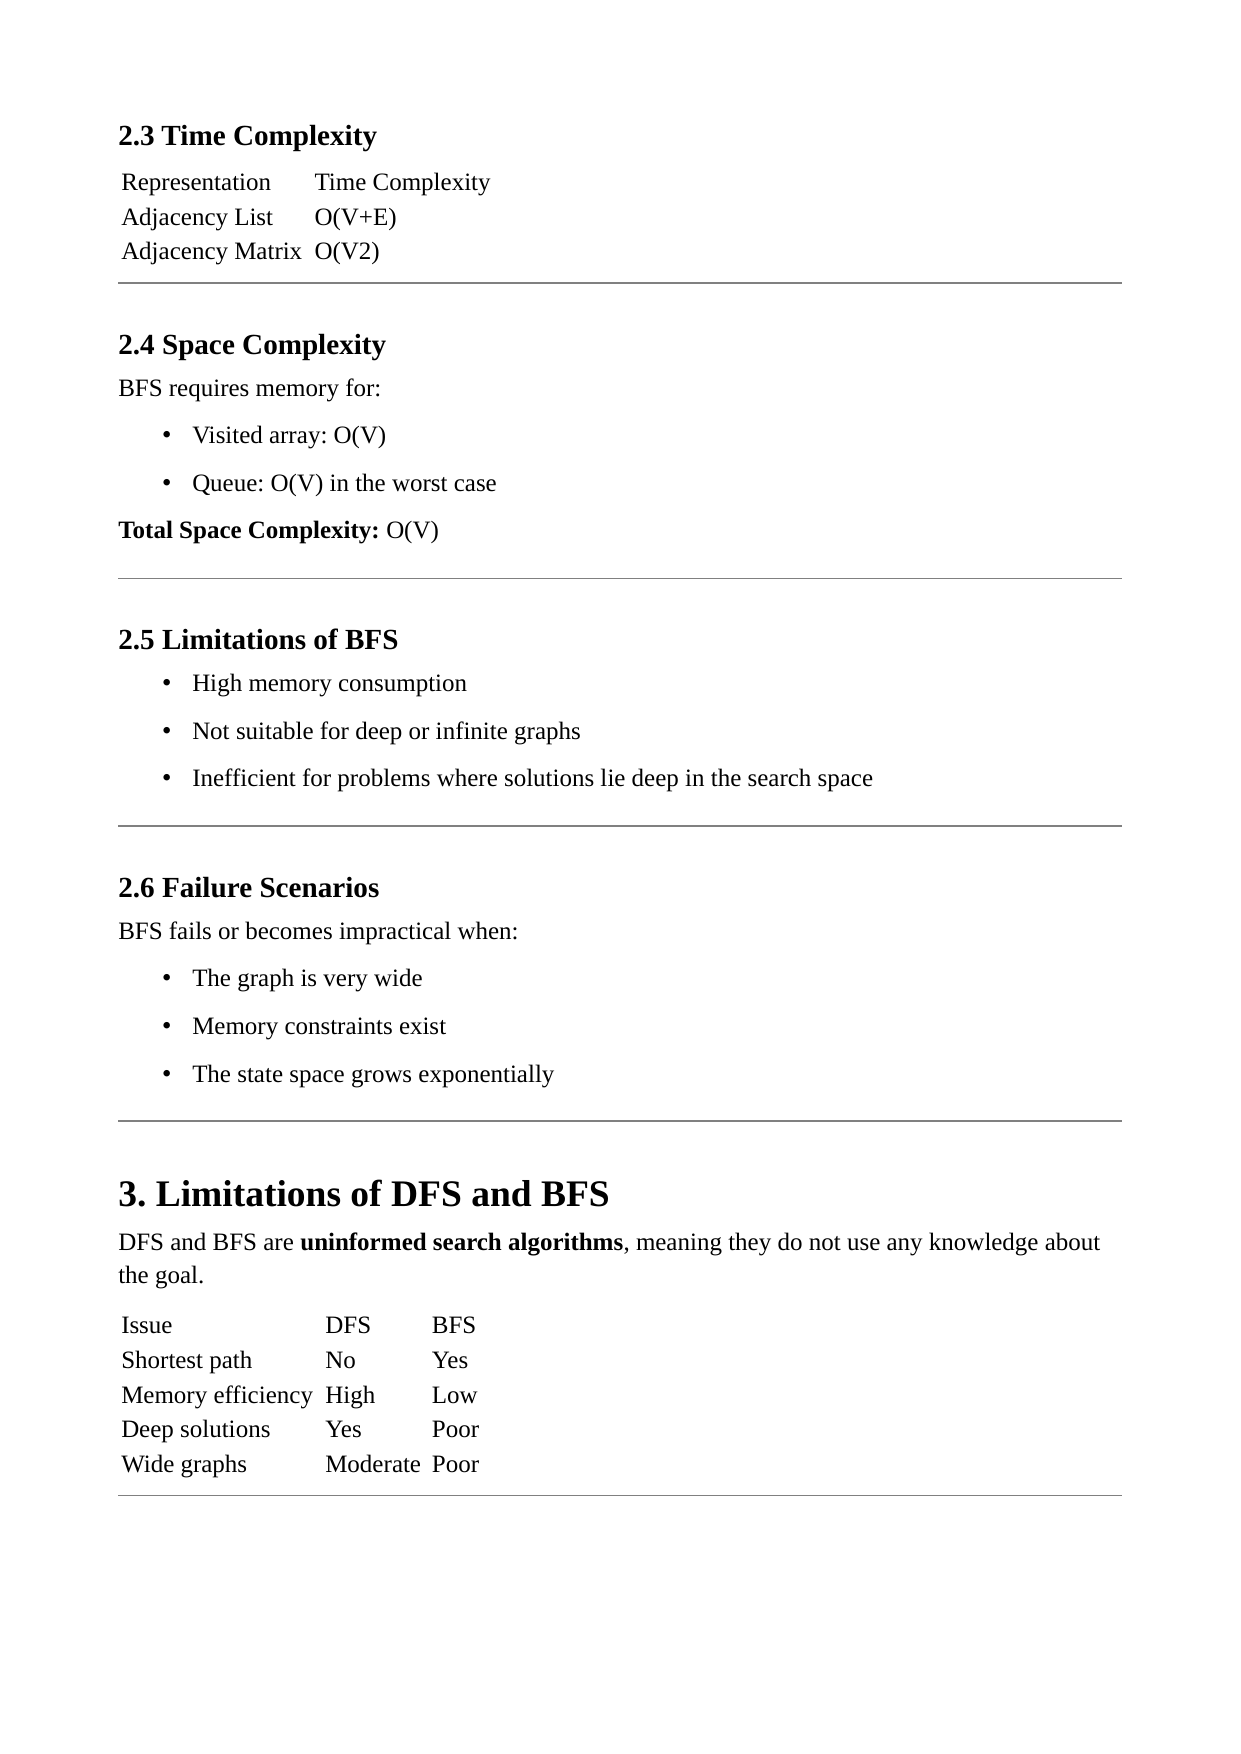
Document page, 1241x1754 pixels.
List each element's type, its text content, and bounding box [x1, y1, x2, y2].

subtitle 3. Limitations of DFS and BFS [118, 1171, 1122, 1214]
table_cell Yes [322, 1411, 429, 1446]
table_cell Wide graphs [118, 1446, 322, 1481]
list Memory constraints exist [162, 1011, 1122, 1040]
table_cell High [322, 1377, 429, 1411]
subtitle 2.6 Failure Scenarios [118, 870, 1122, 903]
table_header Representation [118, 164, 311, 199]
table_header BFS [429, 1308, 491, 1342]
table_cell Adjacency List [118, 199, 311, 233]
subtitle 2.5 Limitations of BFS [118, 622, 1122, 656]
table_cell O(V2) [311, 233, 503, 268]
list Inefficient for problems where solutions lie deep in the search space [162, 763, 1122, 792]
list Queue: O(V) in the worst case [162, 468, 1122, 497]
table_cell Moderate [322, 1446, 429, 1481]
table_cell O(V+E) [311, 199, 503, 233]
list Visited array: O(V) [162, 420, 1122, 449]
table_cell Low [429, 1377, 491, 1411]
list High memory consumption [162, 668, 1122, 697]
text BFS requires memory for: [118, 373, 1122, 402]
table_cell Poor [429, 1411, 491, 1446]
table_cell Shortest path [118, 1342, 322, 1377]
table_cell Yes [429, 1342, 491, 1377]
table_cell Memory efficiency [118, 1377, 322, 1411]
list The graph is very wide [162, 963, 1122, 992]
table_header Issue [118, 1308, 322, 1342]
subtitle 2.4 Space Complexity [118, 327, 1122, 360]
table_header DFS [322, 1308, 429, 1342]
subtitle 2.3 Time Complexity [118, 118, 1122, 152]
table_cell Poor [429, 1446, 491, 1481]
table_header Time Complexity [311, 164, 503, 199]
list The state space grows exponentially [162, 1059, 1122, 1087]
text BFS fails or becomes impractical when: [118, 916, 1122, 944]
list Not suitable for deep or infinite graphs [162, 716, 1122, 744]
table_cell Deep solutions [118, 1411, 322, 1446]
table_cell No [322, 1342, 429, 1377]
text Total Space Complexity: O(V) [118, 516, 1122, 544]
table_cell Adjacency Matrix [118, 233, 311, 268]
text DFS and BFS are uninformed search algorithms, meaning they do not use any knowledge about the goal. [118, 1227, 1122, 1289]
